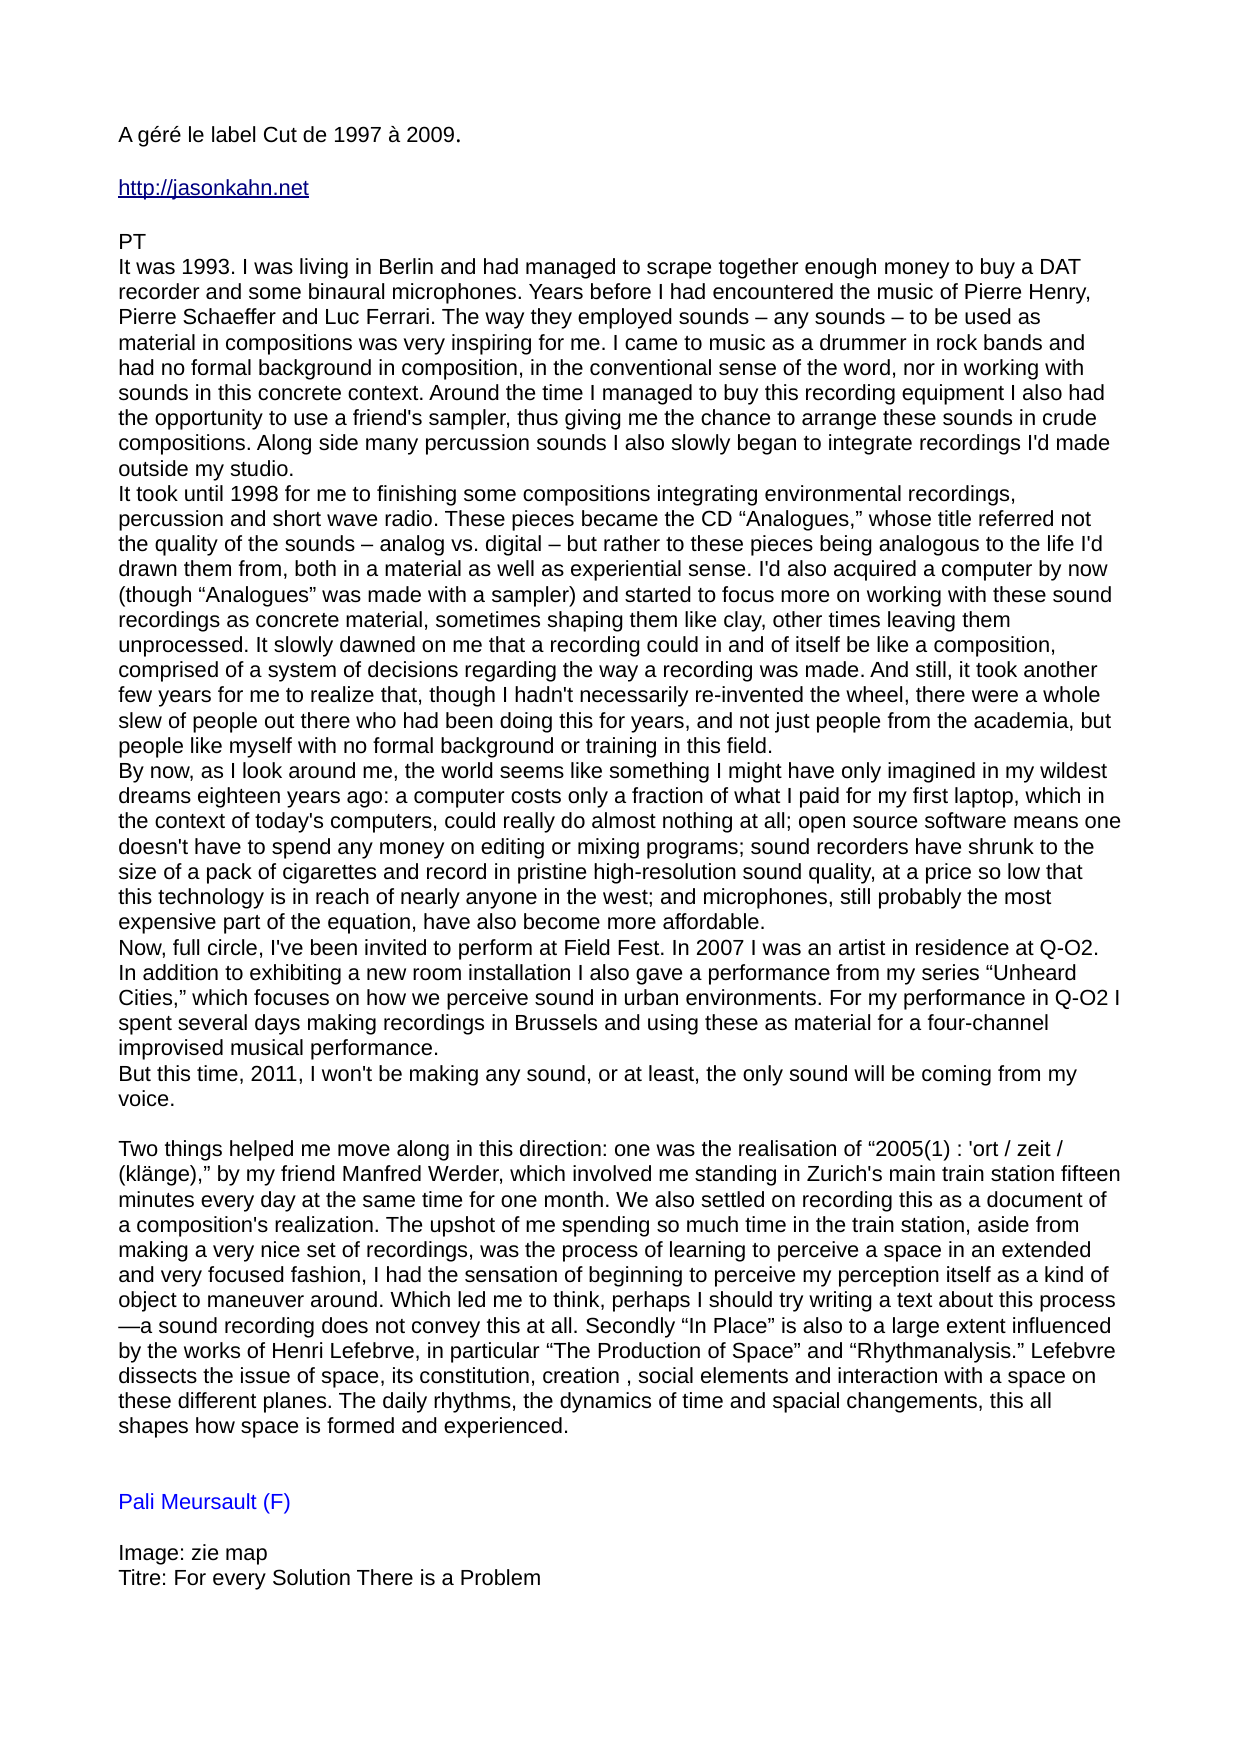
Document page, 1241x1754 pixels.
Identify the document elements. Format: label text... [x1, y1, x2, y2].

text It took until 1998 for me to finishing some compositions integrating environmental recordings, percussion and short wave radio. These pieces became the CD “Analogues,” whose title referred not the quality of the sounds – analog vs. digital – but rather to these pieces being analogous to the life I'd drawn them from, both in a material as well as experiential sense. I'd also acquired a computer by now (though “Analogues” was made with a sampler) and started to focus more on working with these sound recordings as concrete material, sometimes shaping them like clay, other times leaving them unprocessed. It slowly dawned on me that a recording could in and of itself be like a composition, comprised of a system of decisions regarding the way a recording was made. And still, it took another few years for me to realize that, though I hadn't necessarily re-invented the wheel, there were a whole slew of people out there who had been doing this for years, and not just people from the academia, but people like myself with no formal background or training in this field. [118, 481, 1122, 758]
text But this time, 2011, I won't be making any sound, or at least, the only sound will be coming from my voice. [118, 1060, 1122, 1111]
text It was 1993. I was living in Berlin and had managed to scrape together enough money to buy a DAT recorder and some binaural microphones. Years before I had encountered the music of Pierre Henry, Pierre Schaeffer and Luc Ferrari. The way they employed sounds – any sounds – to be used as material in compositions was very inspiring for me. I came to music as a drummer in rock bands and had no formal background in composition, in the conventional sense of the word, nor in working with sounds in this concrete context. Around the time I managed to buy this recording equipment I also had the opportunity to use a friend's sampler, thus giving me the chance to arrange these sounds in crude compositions. Along side many percussion sounds I also slowly began to integrate recordings I'd made outside my studio. [118, 254, 1122, 481]
text Now, full circle, I've been invited to perform at Field Fest. In 2007 I was an artist in residence at Q-O2. In addition to exhibiting a new room installation I also gave a performance from my series “Unheard Cities,” which focuses on how we perceive sound in urban environments. For my performance in Q-O2 I spent several days making recordings in Brussels and using these as material for a four-channel improvised musical performance. [118, 934, 1122, 1060]
text Image: zie map [118, 1539, 1122, 1564]
text Two things helped me move along in this direction: one was the realisation of “2005(1) : 'ort / zeit / (klänge),” by my friend Manfred Werder, which involved me standing in Zurich's main train station fifteen minutes every day at the same time for one month. We also settled on recording this as a document of a composition's realization. The upshot of me spending so much time in the train station, aside from making a very nice set of recordings, was the process of learning to perceive a space in an extended and very focused fashion, I had the sensation of beginning to perceive my perception itself as a kind of object to maneuver around. Which led me to think, perhaps I should try writing a text about this process—a sound recording does not convey this at all. Secondly “In Place” is also to a large extent influenced by the works of Henri Lefebrve, in particular “The Production of Space” and “Rhythmanalysis.” Lefebvre dissects the issue of space, its constitution, creation , social elements and interaction with a space on these different planes. The daily rhythms, the dynamics of time and spacial changements, this all shapes how space is formed and experienced. [118, 1136, 1122, 1438]
text PT [118, 228, 1122, 254]
text http://jasonkahn.net [118, 174, 1122, 200]
text Pali Meursault (F) [118, 1489, 1122, 1514]
text Titre: For every Solution There is a Problem [118, 1564, 1122, 1590]
text By now, as I look around me, the world seems like something I might have only imagined in my wildest dreams eighteen years ago: a computer costs only a fraction of what I paid for my first laptop, which in the context of today's computers, could really do almost nothing at all; open source software means one doesn't have to spend any money on editing or mixing programs; sound recorders have shrunk to the size of a pack of cigarettes and record in pristine high-resolution sound quality, at a price so low that this technology is in reach of nearly anyone in the west; and microphones, still probably the most expensive part of the equation, have also become more affordable. [118, 758, 1122, 934]
text A géré le label Cut de 1997 à 2009. [118, 118, 1122, 149]
